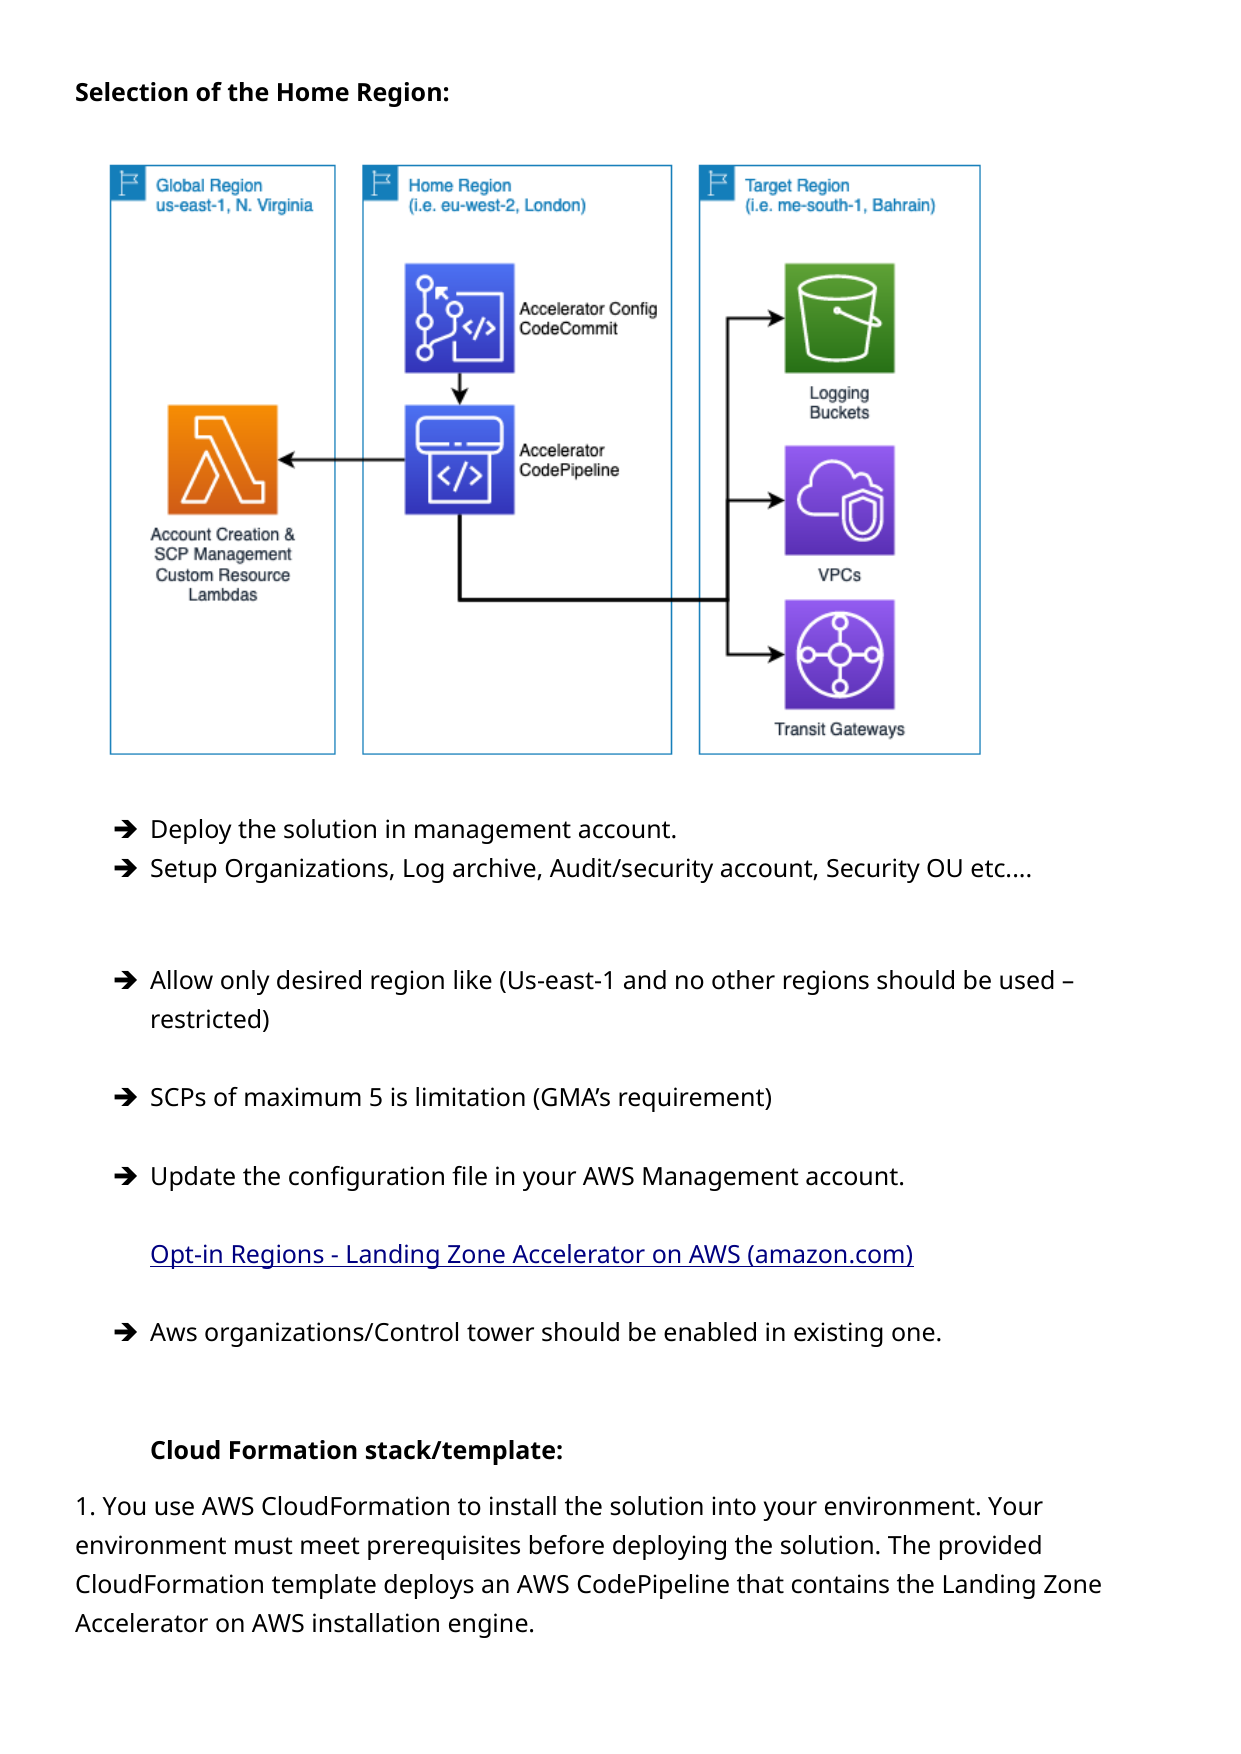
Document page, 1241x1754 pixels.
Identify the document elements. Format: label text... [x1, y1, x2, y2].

text 1. You use AWS CloudFormation to install the solution into your environment. Your environment must meet prerequisites before deploying the solution. The provided CloudFormation template deploys an AWS CodePipeline that contains the Landing Zone Accelerator on AWS installation engine. [75, 1488, 1165, 1640]
text Selection of the Home Region: [75, 75, 1165, 109]
list Update the configuration file in your AWS Management account. [112, 1158, 1165, 1192]
list SCPs of maximum 5 is limitation (GMA’s requirement) [112, 1080, 1165, 1114]
list Opt-in Regions - Landing Zone Accelerator on AWS (amazon.com) [150, 1237, 1165, 1271]
list Cloud Formation stack/template: [150, 1433, 1165, 1467]
list Allow only desired region like (Us-east-1 and no other regions should be used – restricted) [112, 963, 1165, 1036]
list Aws organizations/Control tower should be enabled in existing one. [112, 1315, 1165, 1349]
list Deploy the solution in management account. [112, 812, 1165, 846]
list Setup Organizations, Log archive, Audit/security account, Security OU etc.... [112, 851, 1165, 885]
